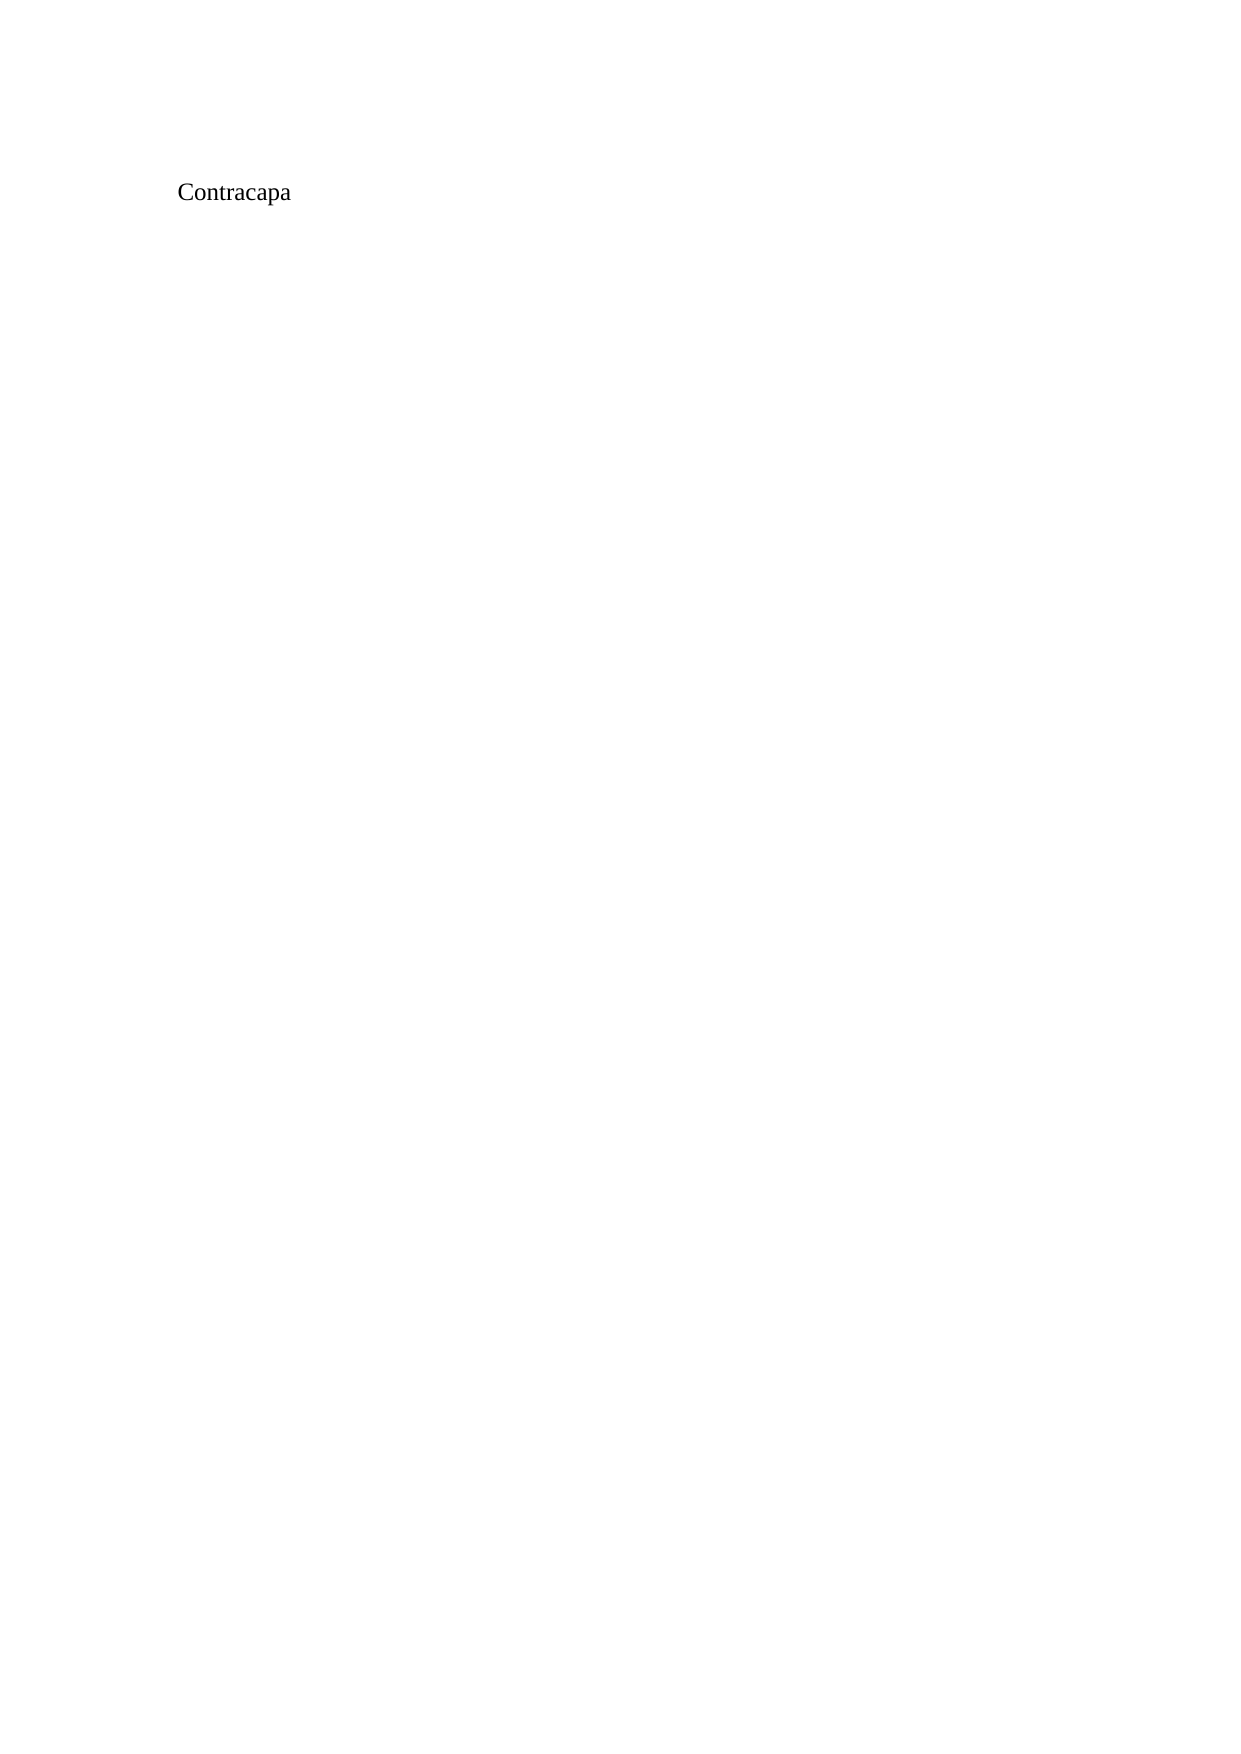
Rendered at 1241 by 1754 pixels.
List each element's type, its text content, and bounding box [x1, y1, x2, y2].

text Contracapa [177, 177, 1122, 206]
